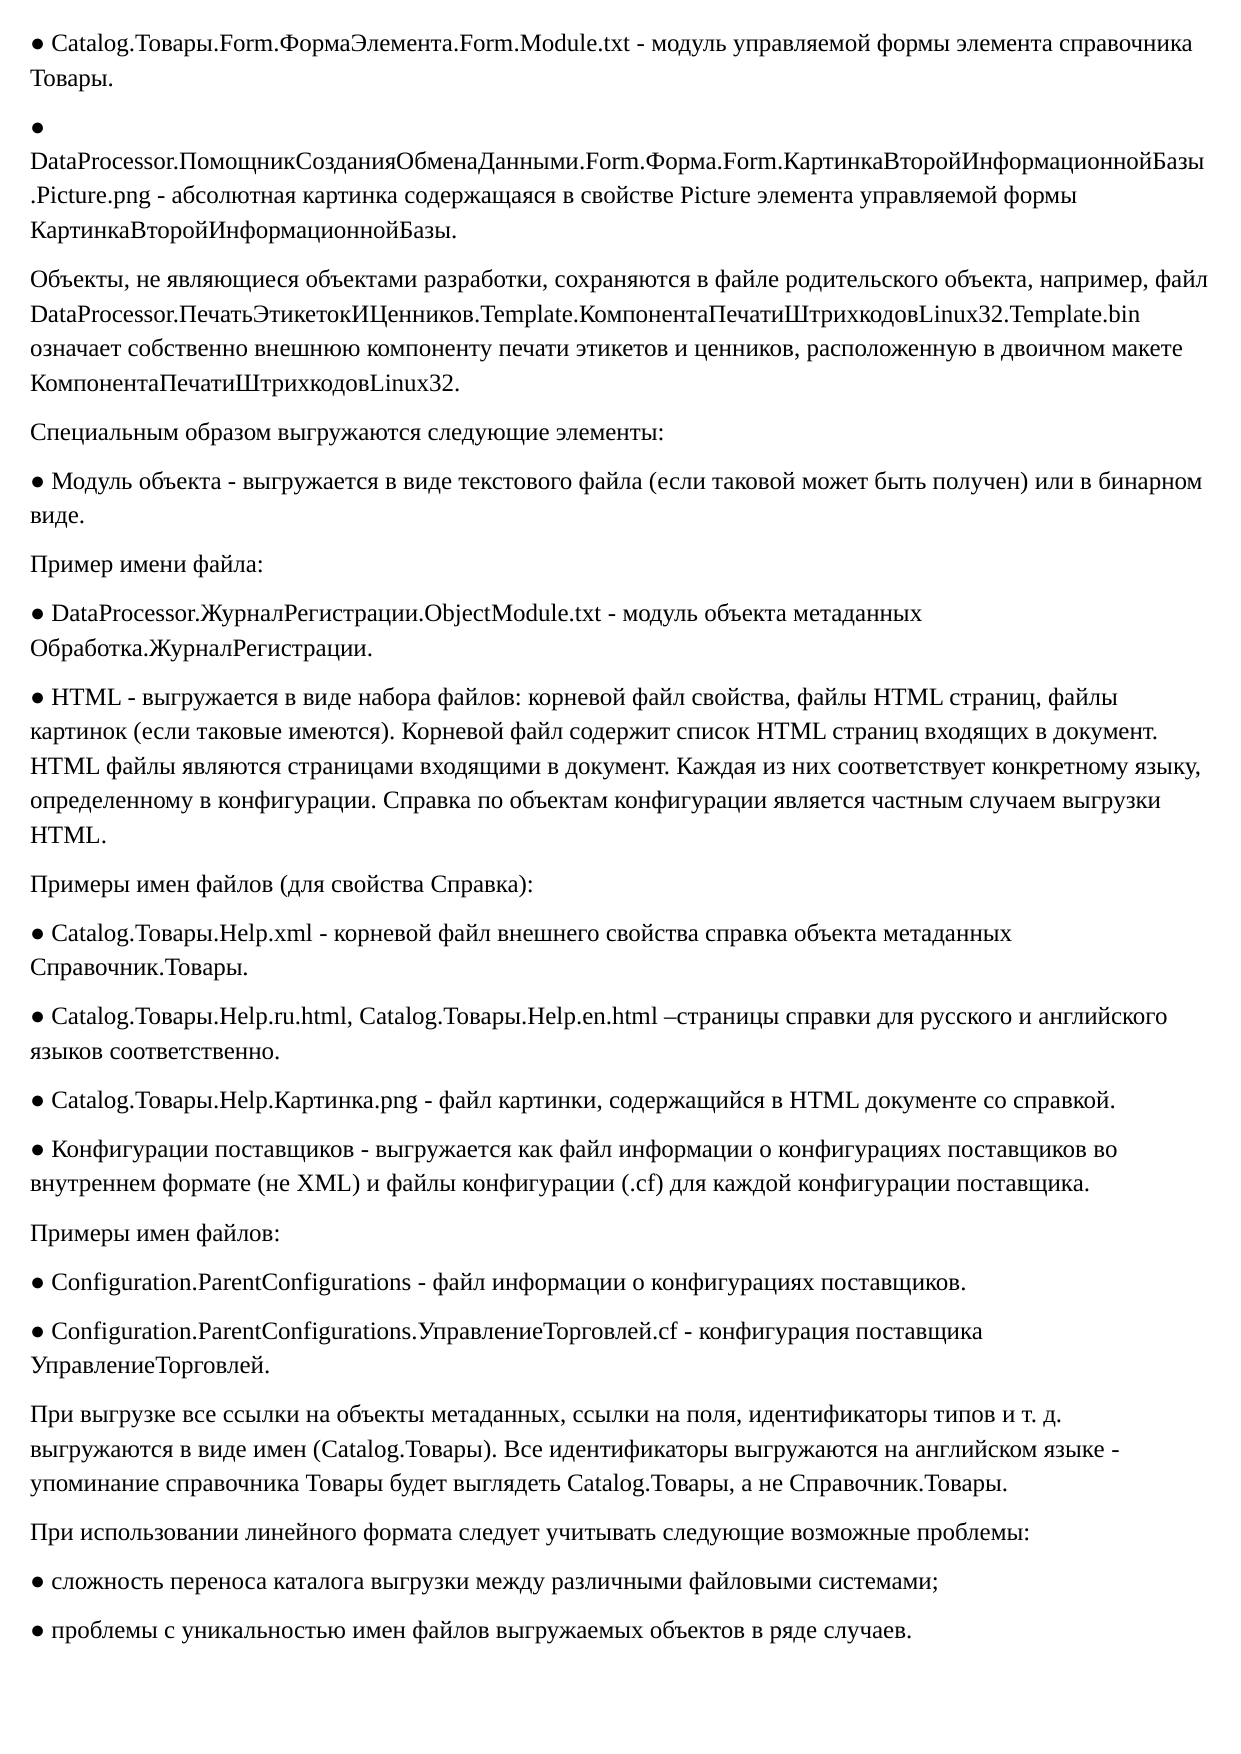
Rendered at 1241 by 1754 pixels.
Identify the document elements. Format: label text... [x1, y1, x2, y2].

text Специальным образом выгружаются следующие элементы: [30, 417, 1211, 445]
text Объекты, не являющиеся объектами разработки, сохраняются в файле родительского объекта, например, файл DataProcessor.ПечатьЭтикетокИЦенников.Template.КомпонентаПечатиШтрихкодовLinux32.Template.bin означает собственно внешнюю компоненту печати этикетов и ценников, расположенную в двоичном макете КомпонентаПечатиШтрихкодовLinux32. [30, 264, 1211, 396]
text ● сложность переноса каталога выгрузки между различными файловыми системами; [30, 1566, 1211, 1595]
text ● Catalog.Товары.Help.xml ‑ корневой файл внешнего свойства справка объекта метаданных Справочник.Товары. [30, 918, 1211, 981]
text ● DataProcessor.ЖурналРегистрации.ObjectModule.txt ‑ модуль объекта метаданных Обработка.ЖурналРегистрации. [30, 598, 1211, 662]
text ● Catalog.Товары.Help.ru.html, Catalog.Товары.Help.en.html –страницы справки для русского и английского языков соответственно. [30, 1001, 1211, 1065]
text Примеры имен файлов: [30, 1218, 1211, 1246]
text Примеры имен файлов (для свойства Справка): [30, 869, 1211, 898]
text ● проблемы с уникальностью имен файлов выгружаемых объектов в ряде случаев. [30, 1615, 1211, 1644]
text При выгрузке все ссылки на объекты метаданных, ссылки на поля, идентификаторы типов и т. д. выгружаются в виде имен (Catalog.Товары). Все идентификаторы выгружаются на английском языке ‑ упоминание справочника Товары будет выглядеть Catalog.Товары, а не Справочник.Товары. [30, 1399, 1211, 1497]
text При использовании линейного формата следует учитывать следующие возможные проблемы: [30, 1517, 1211, 1546]
text ● Модуль объекта ‑ выгружается в виде текстового файла (если таковой может быть получен) или в бинарном виде. [30, 466, 1211, 529]
text ● DataProcessor.ПомощникСозданияОбменаДанными.Form.Форма.Form.КартинкаВторойИнформационнойБазы.Picture.png ‑ абсолютная картинка содержащаяся в свойстве Picture элемента управляемой формы КартинкаВторойИнформационнойБазы. [30, 112, 1211, 244]
text ● Catalog.Товары.Help.Картинка.png ‑ файл картинки, содержащийся в HTML документе со справкой. [30, 1085, 1211, 1114]
text ● Configuration.ParentConfigurations ‑ файл информации о конфигурациях поставщиков. [30, 1267, 1211, 1295]
text ● Конфигурации поставщиков ‑ выгружается как файл информации о конфигурациях поставщиков во внутреннем формате (не XML) и файлы конфигурации (.cf) для каждой конфигурации поставщика. [30, 1134, 1211, 1197]
text ● HTML ‑ выгружается в виде набора файлов: корневой файл свойства, файлы HTML страниц, файлы картинок (если таковые имеются). Корневой файл содержит список HTML страниц входящих в документ. HTML файлы являются страницами входящими в документ. Каждая из них соответствует конкретному языку, определенному в конфигурации. Справка по объектам конфигурации является частным случаем выгрузки HTML. [30, 682, 1211, 848]
text ● Catalog.Товары.Form.ФормаЭлемента.Form.Module.txt ‑ модуль управляемой формы элемента справочника Товары. [30, 28, 1211, 91]
text Пример имени файла: [30, 549, 1211, 578]
text ● Configuration.ParentConfigurations.УправлениеТорговлей.cf ‑ конфигурация поставщика УправлениеТорговлей. [30, 1316, 1211, 1379]
